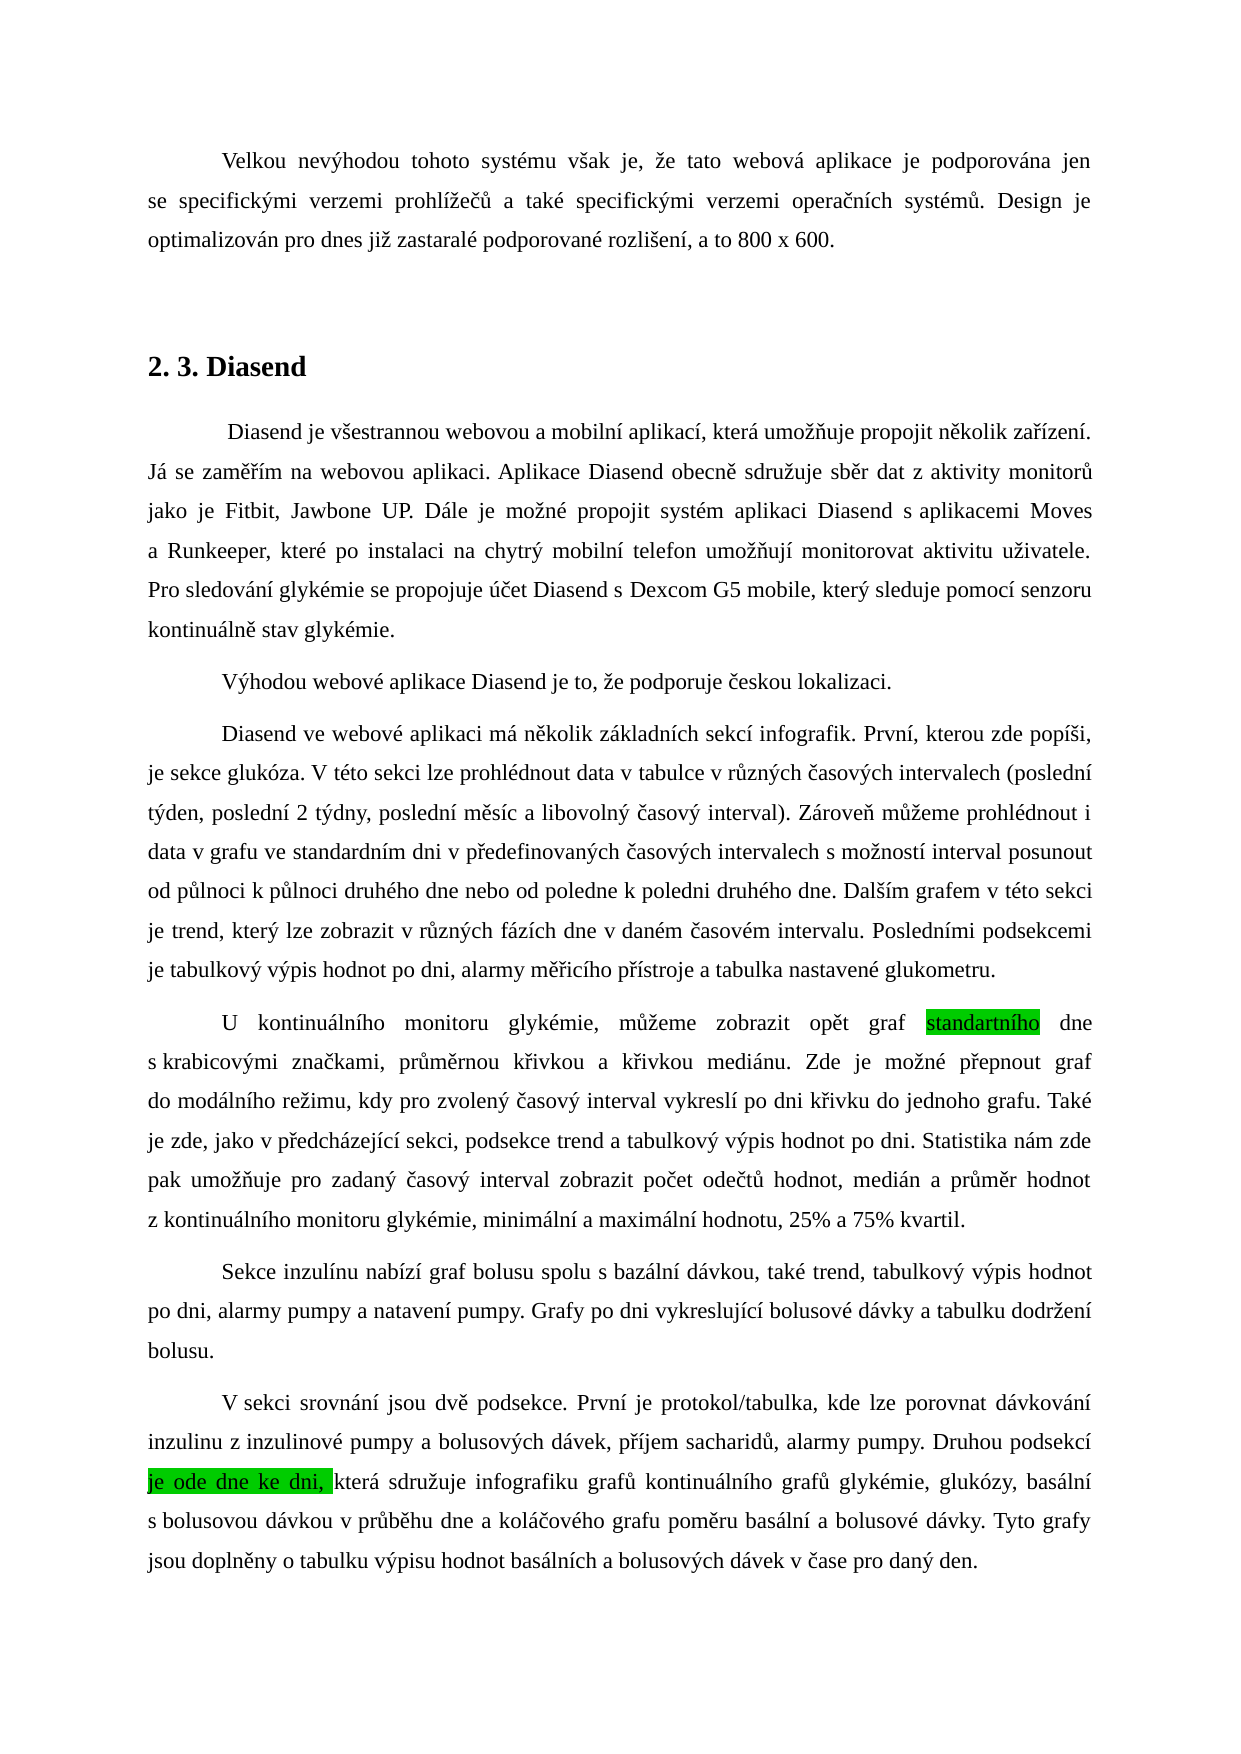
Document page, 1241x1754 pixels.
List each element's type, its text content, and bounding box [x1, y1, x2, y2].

text Diasend je všestrannou webovou a mobilní aplikací, která umožňuje propojit několik zařízení. Já se zaměřím na webovou aplikaci. Aplikace Diasend obecně sdružuje sběr dat z aktivity monitorů jako je Fitbit, Jawbone UP. Dále je možné propojit systém aplikaci Diasend s aplikacemi Moves a Runkeeper, které po instalaci na chytrý mobilní telefon umožňují monitorovat aktivitu uživatele. Pro sledování glykémie se propojuje účet Diasend s Dexcom G5 mobile, který sleduje pomocí senzoru kontinuálně stav glykémie. [148, 418, 1093, 642]
text V sekci srovnání jsou dvě podsekce. První je protokol/tabulka, kde lze porovnat dávkování inzulinu z inzulinové pumpy a bolusových dávek, příjem sacharidů, alarmy pumpy. Druhou podsekcí je ode dne ke dni, která sdružuje infografiku grafů kontinuálního grafů glykémie, glukózy, basální s bolusovou dávkou v průběhu dne a koláčového grafu poměru basální a bolusové dávky. Tyto grafy jsou doplněny o tabulku výpisu hodnot basálních a bolusových dávek v čase pro daný den. [148, 1389, 1093, 1573]
text Sekce inzulínu nabízí graf bolusu spolu s bazální dávkou, také trend, tabulkový výpis hodnot po dni, alarmy pumpy a natavení pumpy. Grafy po dni vykreslující bolusové dávky a tabulku dodržení bolusu. [148, 1258, 1093, 1363]
text Diasend ve webové aplikaci má několik základních sekcí infografik. První, kterou zde popíši, je sekce glukóza. V této sekci lze prohlédnout data v tabulce v různých časových intervalech (poslední týden, poslední 2 týdny, poslední měsíc a libovolný časový interval). Zároveň můžeme prohlédnout i data v grafu ve standardním dni v předefinovaných časových intervalech s možností interval posunout od půlnoci k půlnoci druhého dne nebo od poledne k poledni druhého dne. Dalším grafem v této sekci je trend, který lze zobrazit v různých fázích dne v daném časovém intervalu. Posledními podsekcemi je tabulkový výpis hodnot po dni, alarmy měřicího přístroje a tabulka nastavené glukometru. [148, 720, 1093, 983]
text Výhodou webové aplikace Diasend je to, že podporuje českou lokalizaci. [148, 668, 1093, 694]
text U kontinuálního monitoru glykémie, můžeme zobrazit opět graf standartního dne s krabicovými značkami, průměrnou křivkou a křivkou mediánu. Zde je možné přepnout graf do modálního režimu, kdy pro zvolený časový interval vykreslí po dni křivku do jednoho grafu. Také je zde, jako v předcházející sekci, podsekce trend a tabulkový výpis hodnot po dni. Statistika nám zde pak umožňuje pro zadaný časový interval zobrazit počet odečtů hodnot, medián a průměr hodnot z kontinuálního monitoru glykémie, minimální a maximální hodnotu, 25% a 75% kvartil. [148, 1008, 1093, 1232]
text Velkou nevýhodou tohoto systému však je, že tato webová aplikace je podporována jen se specifickými verzemi prohlížečů a také specifickými verzemi operačních systémů. Design je optimalizován pro dnes již zastaralé podporované rozlišení, a to 800 x 600. [148, 148, 1093, 253]
subtitle 2. 3. Diasend [148, 349, 1093, 383]
